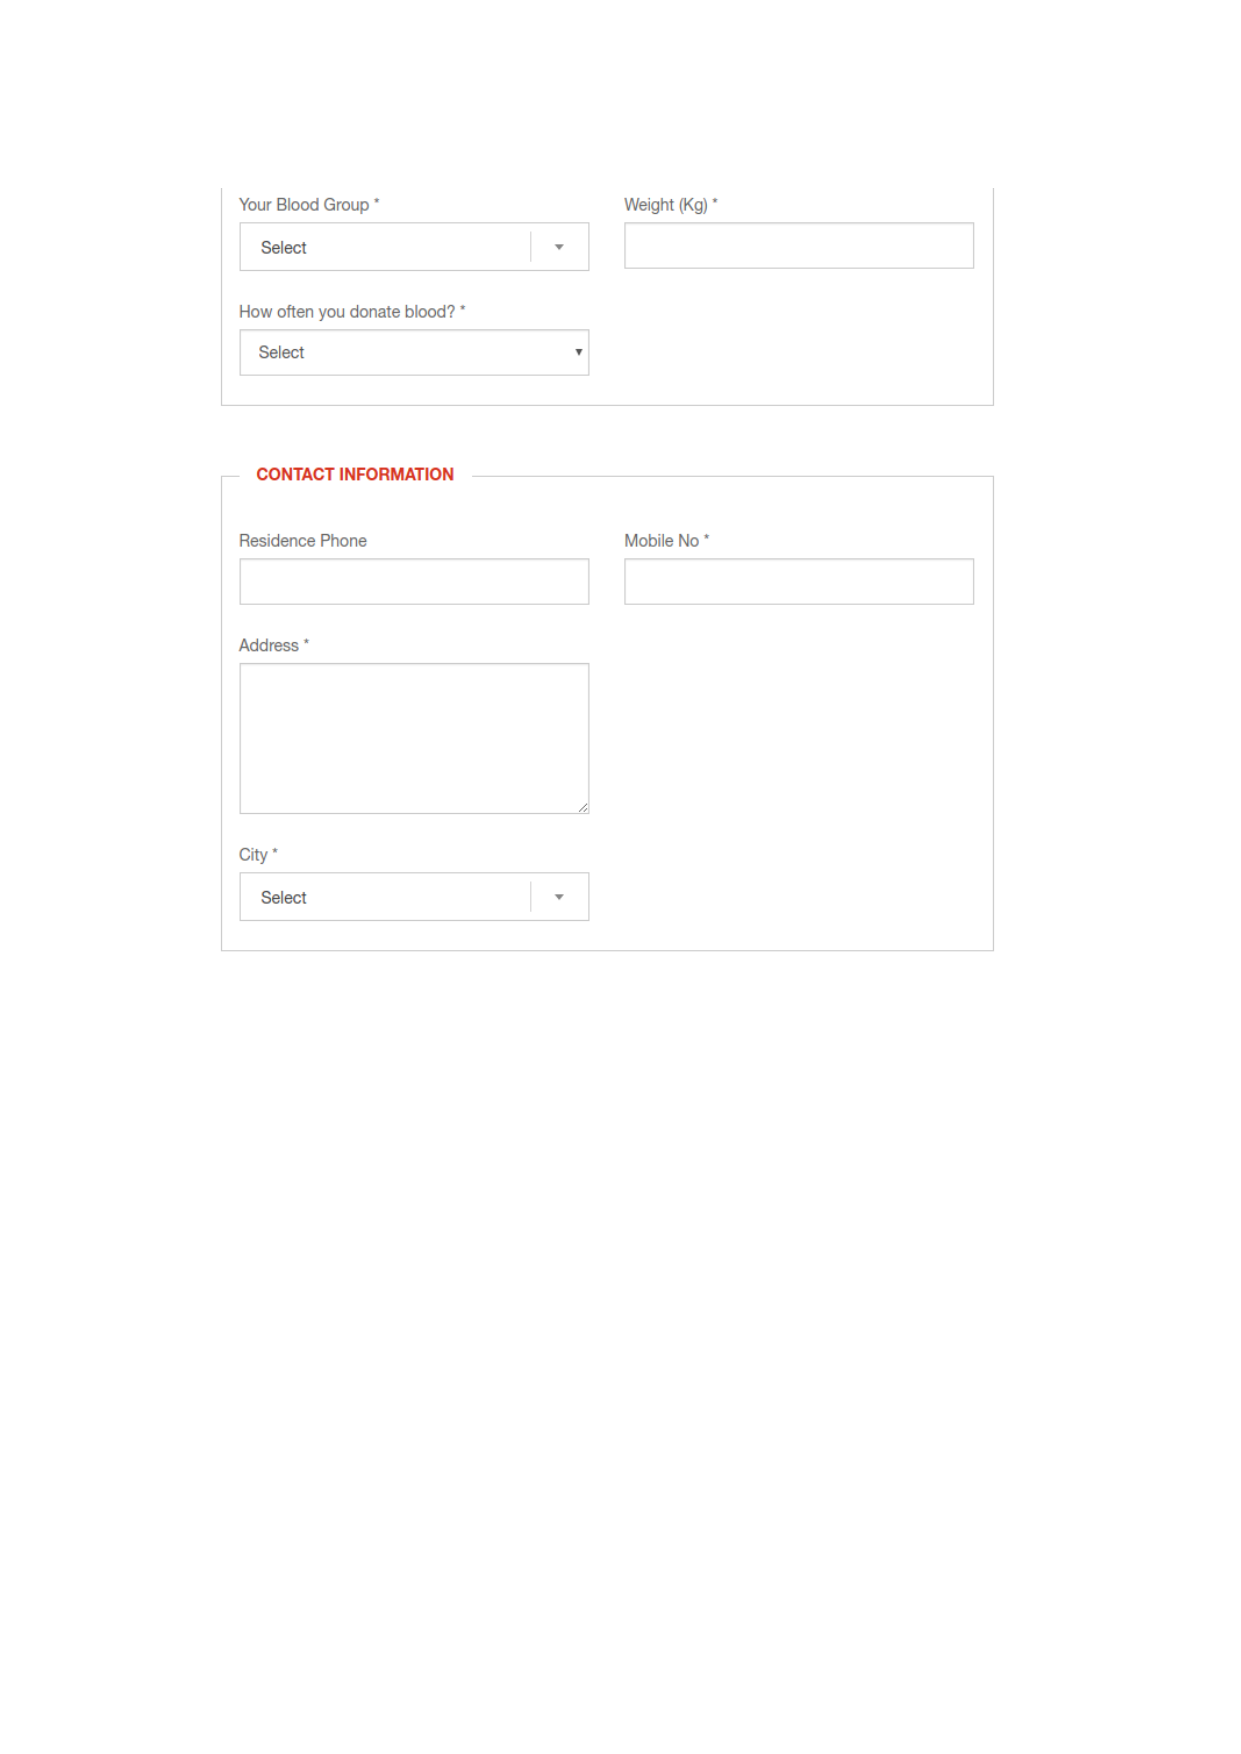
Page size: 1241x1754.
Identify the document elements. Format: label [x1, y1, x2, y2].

picture [182, 188, 1033, 963]
